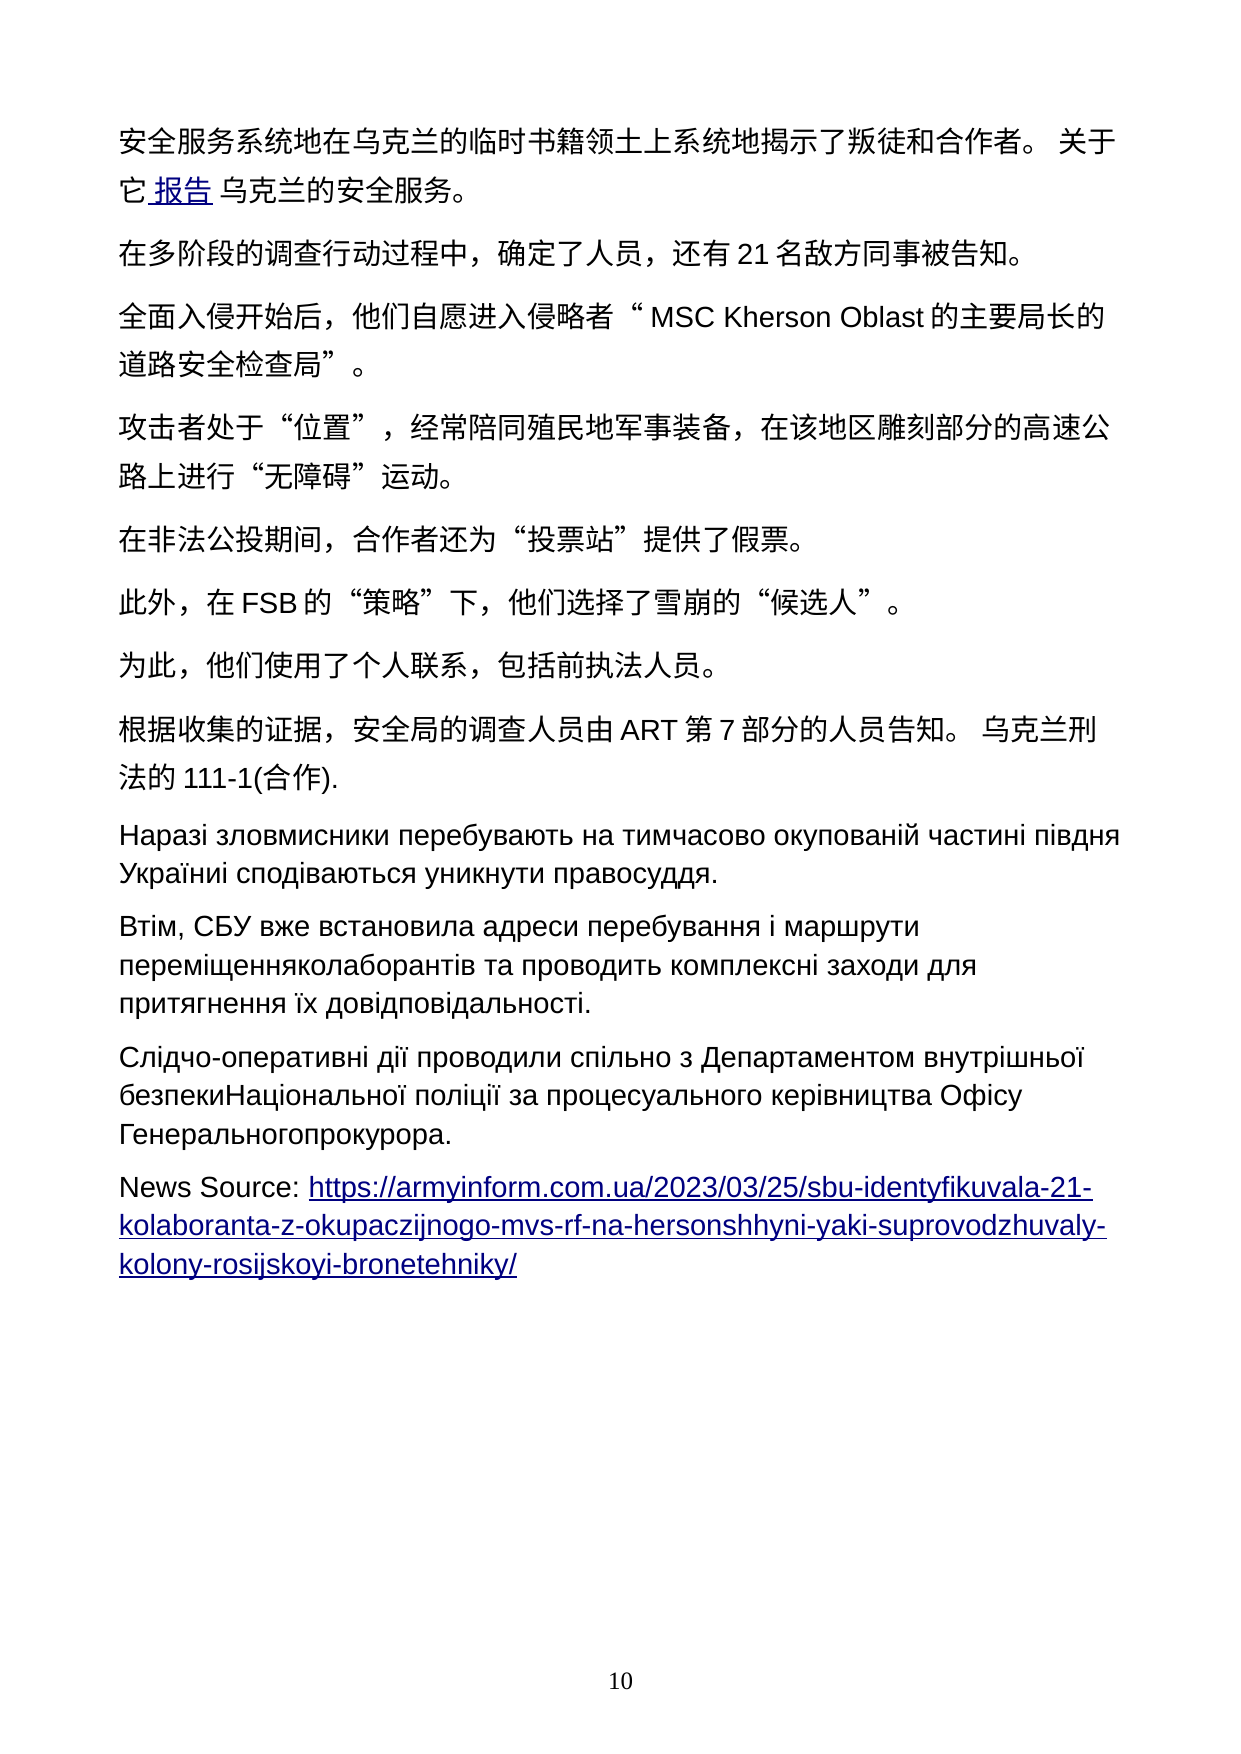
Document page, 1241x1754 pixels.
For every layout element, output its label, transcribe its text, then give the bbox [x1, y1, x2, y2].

text 全面入侵开始后，他们自愿进入侵略者“ MSC Kherson Oblast的主要局长的道路安全检查局”。 [118, 293, 1122, 384]
text 攻击者处于“位置”，经常陪同殖民地军事装备，在该地区雕刻部分的高速公路上进行“无障碍”运动。 [118, 405, 1122, 496]
text 在多阶段的调查行动过程中，确定了人员，还有21名敌方同事被告知。 [118, 230, 1122, 272]
text Втім, СБУ вже встановила адреси перебування і маршрути переміщенняколаборантів та проводить комплексні заходи для притягнення їх довідповідальності. [118, 909, 1122, 1020]
text Слідчо-оперативні дії проводили спільно з Департаментом внутрішньої безпекиНаціональної поліції за процесуального керівництва Офісу Генеральногопрокурора. [118, 1039, 1122, 1150]
text 根据收集的证据，安全局的调查人员由ART第7部分的人员告知。 乌克兰刑法的111-1(合作). [118, 706, 1122, 797]
text News Source: https://armyinform.com.ua/2023/03/25/sbu-identyfikuvala-21-kolaboranta-z-okupaczijnogo-mvs-rf-na-hersonshhyni-yaki-suprovodzhuvaly-kolony-rosijskoyi-bronetehniky/ [118, 1170, 1122, 1280]
text 安全服务系统地在乌克兰的临时书籍领土上系统地揭示了叛徒和合作者。 关于它 报告 乌克兰的安全服务。 [118, 118, 1122, 209]
text 在非法公投期间，合作者还为“投票站”提供了假票。 [118, 517, 1122, 559]
text Наразі зловмисники перебувають на тимчасово окупованій частині півдня Україниі сподіваються уникнути правосуддя. [118, 818, 1122, 890]
text 为此，他们使用了个人联系，包括前执法人员。 [118, 643, 1122, 685]
text 此外，在FSB的“策略”下，他们选择了雪崩的“候选人”。 [118, 580, 1122, 622]
